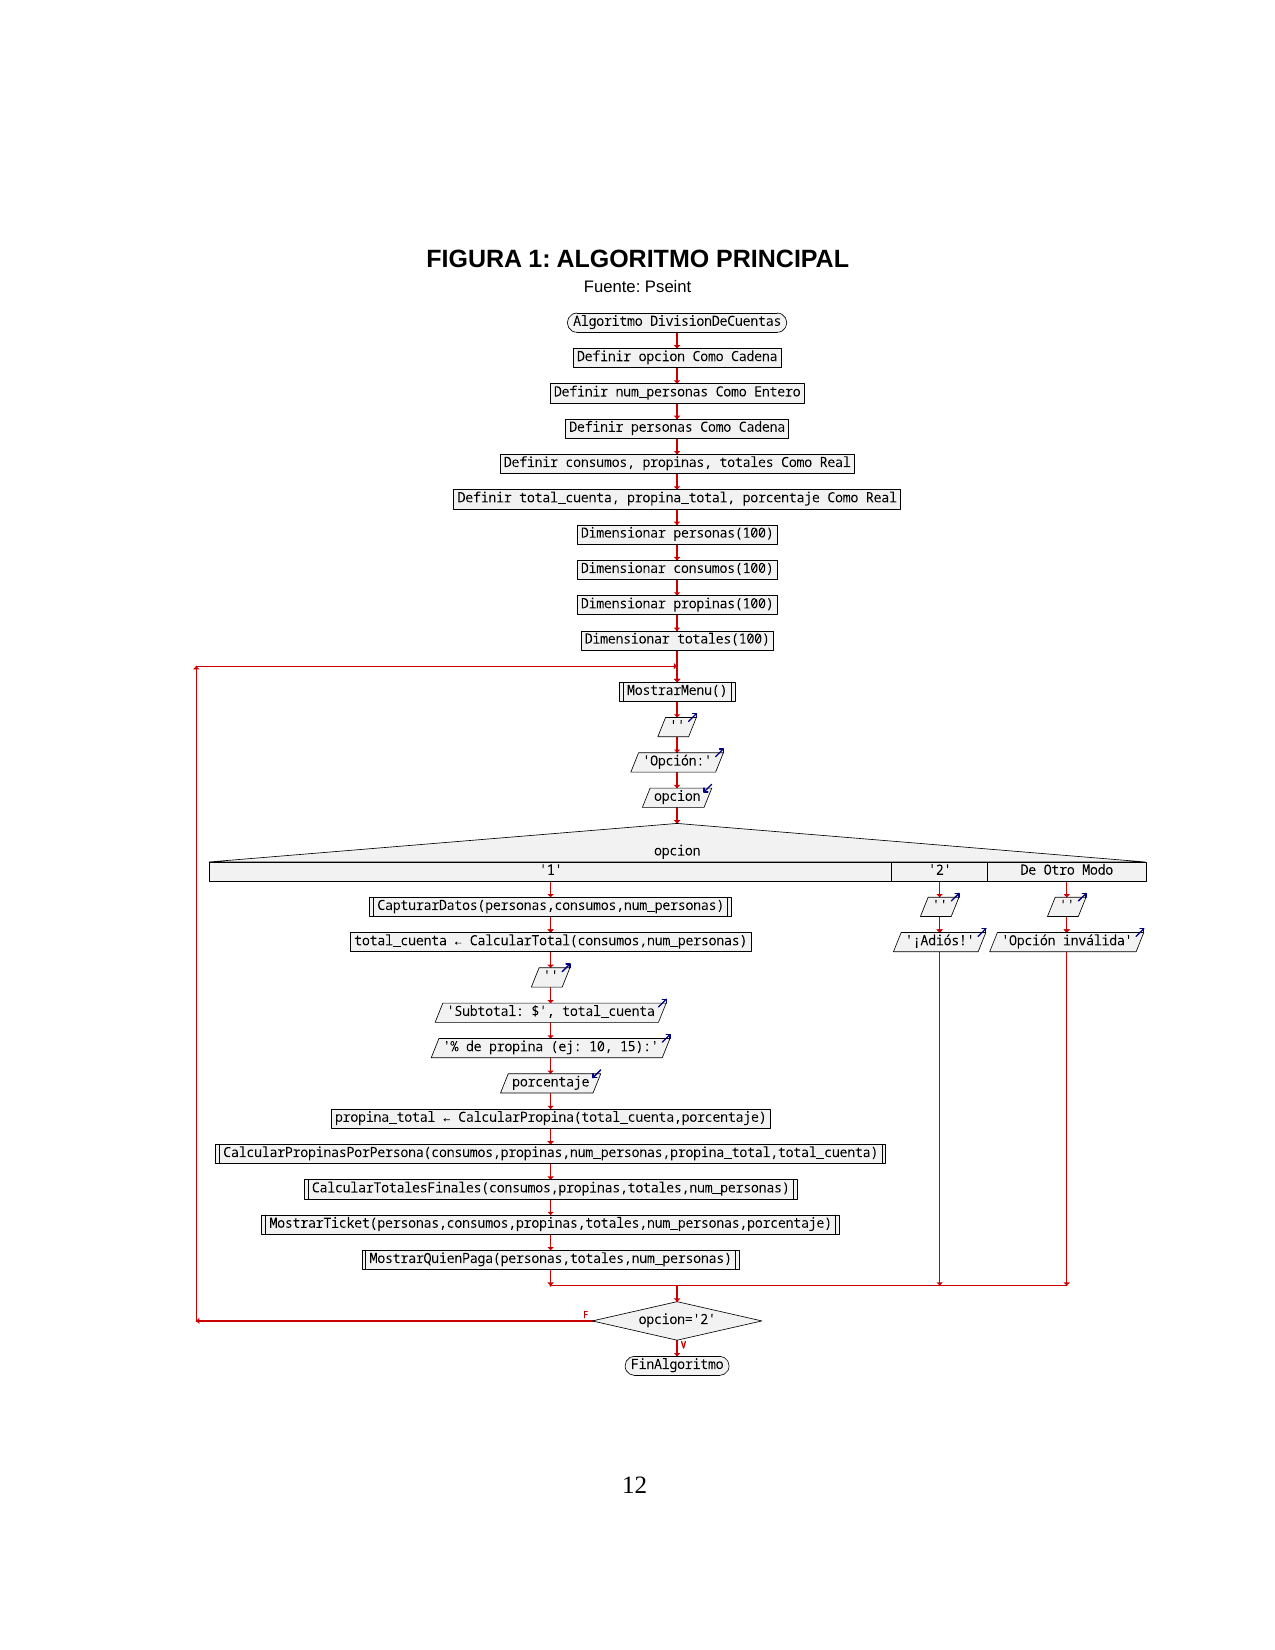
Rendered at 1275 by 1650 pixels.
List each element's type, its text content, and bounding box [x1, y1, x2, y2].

text FIGURA 1: ALGORITMO PRINCIPAL [150, 244, 1125, 272]
text Fuente: Pseint [150, 277, 1125, 296]
